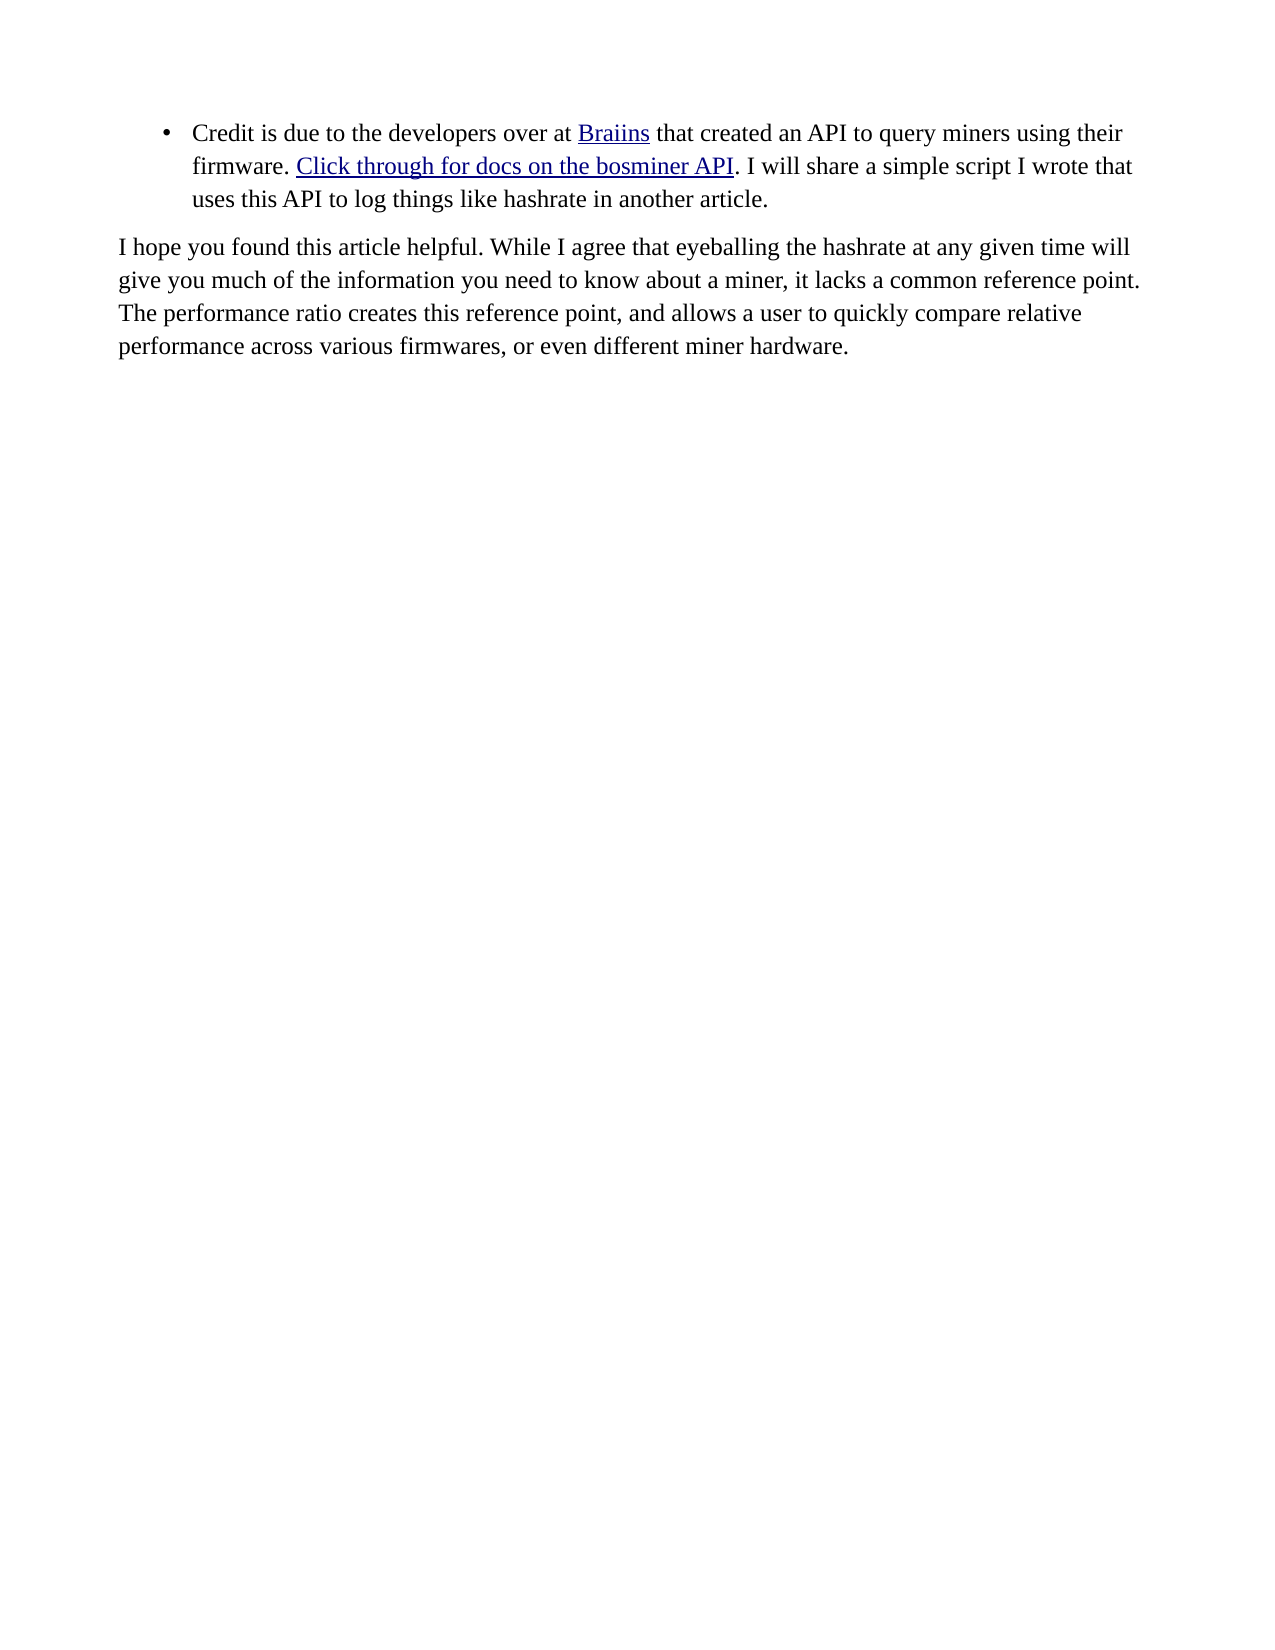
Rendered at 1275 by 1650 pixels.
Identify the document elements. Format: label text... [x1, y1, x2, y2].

list Credit is due to the developers over at Braiins that created an API to query miners using their firmware. Click through for docs on the bosminer API. I will share a simple script I wrote that uses this API to log things like hashrate in another article. [162, 118, 1157, 213]
text I hope you found this article helpful. While I agree that eyeballing the hashrate at any given time will give you much of the information you need to know about a miner, it lacks a common reference point. The performance ratio creates this reference point, and allows a user to quickly compare relative performance across various firmwares, or even different miner hardware. [118, 232, 1157, 359]
